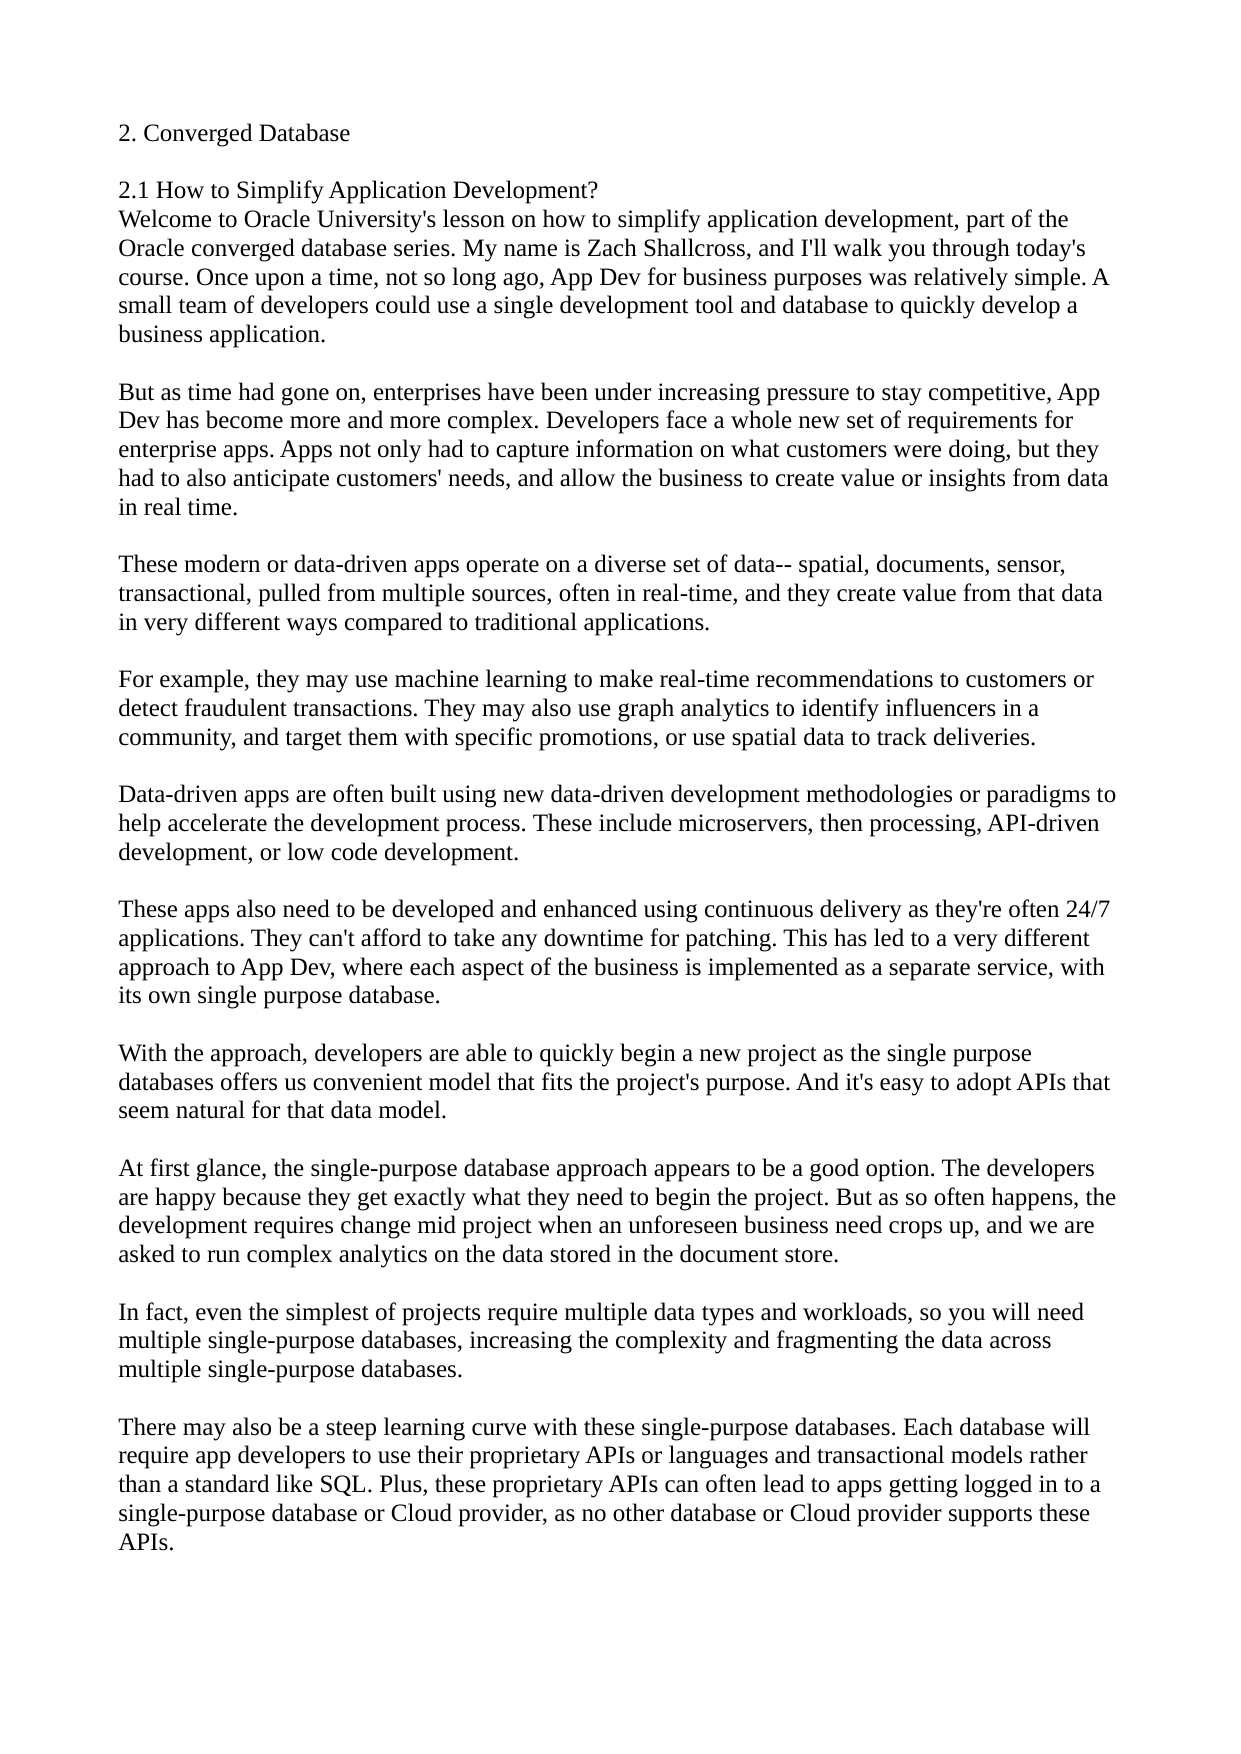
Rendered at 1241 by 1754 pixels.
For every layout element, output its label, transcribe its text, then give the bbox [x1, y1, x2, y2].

text These modern or data-driven apps operate on a diverse set of data-- spatial, documents, sensor, transactional, pulled from multiple sources, often in real-time, and they create value from that data in very different ways compared to traditional applications. [118, 549, 1122, 636]
text Welcome to Oracle University's lesson on how to simplify application development, part of the Oracle converged database series. My name is Zach Shallcross, and I'll walk you through today's course. Once upon a time, not so long ago, App Dev for business purposes was relatively simple. A small team of developers could use a single development tool and database to quickly develop a business application. [118, 204, 1122, 348]
text In fact, even the simplest of projects require multiple data types and workloads, so you will need multiple single-purpose databases, increasing the complexity and fragmenting the data across multiple single-purpose databases. [118, 1297, 1122, 1383]
text There may also be a steep learning curve with these single-purpose databases. Each database will require app developers to use their proprietary APIs or languages and transactional models rather than a standard like SQL. Plus, these proprietary APIs can often lead to apps getting logged in to a single-purpose database or Cloud provider, as no other database or Cloud provider supports these APIs. [118, 1412, 1122, 1556]
text Data-driven apps are often built using new data-driven development methodologies or paradigms to help accelerate the development process. These include microservers, then processing, API-driven development, or low code development. [118, 779, 1122, 866]
text These apps also need to be developed and enhanced using continuous delivery as they're often 24/7 applications. They can't afford to take any downtime for patching. This has led to a very different approach to App Dev, where each aspect of the business is implemented as a separate service, with its own single purpose database. [118, 894, 1122, 1009]
text 2. Converged Database [118, 118, 1122, 147]
text For example, they may use machine learning to make real-time recommendations to customers or detect fraudulent transactions. They may also use graph analytics to identify influencers in a community, and target them with specific promotions, or use spatial data to track deliveries. [118, 664, 1122, 751]
text At first glance, the single-purpose database approach appears to be a good option. The developers are happy because they get exactly what they need to begin the project. But as so often happens, the development requires change mid project when an unforeseen business need crops up, and we are asked to run complex analytics on the data stored in the document store. [118, 1153, 1122, 1268]
text 2.1 How to Simplify Application Development? [118, 176, 1122, 204]
text But as time had gone on, enterprises have been under increasing pressure to stay competitive, App Dev has become more and more complex. Developers face a whole new set of requirements for enterprise apps. Apps not only had to capture information on what customers were doing, but they had to also anticipate customers' needs, and allow the business to create value or insights from data in real time. [118, 377, 1122, 521]
text With the approach, developers are able to quickly begin a new project as the single purpose databases offers us convenient model that fits the project's purpose. And it's easy to adopt APIs that seem natural for that data model. [118, 1038, 1122, 1124]
